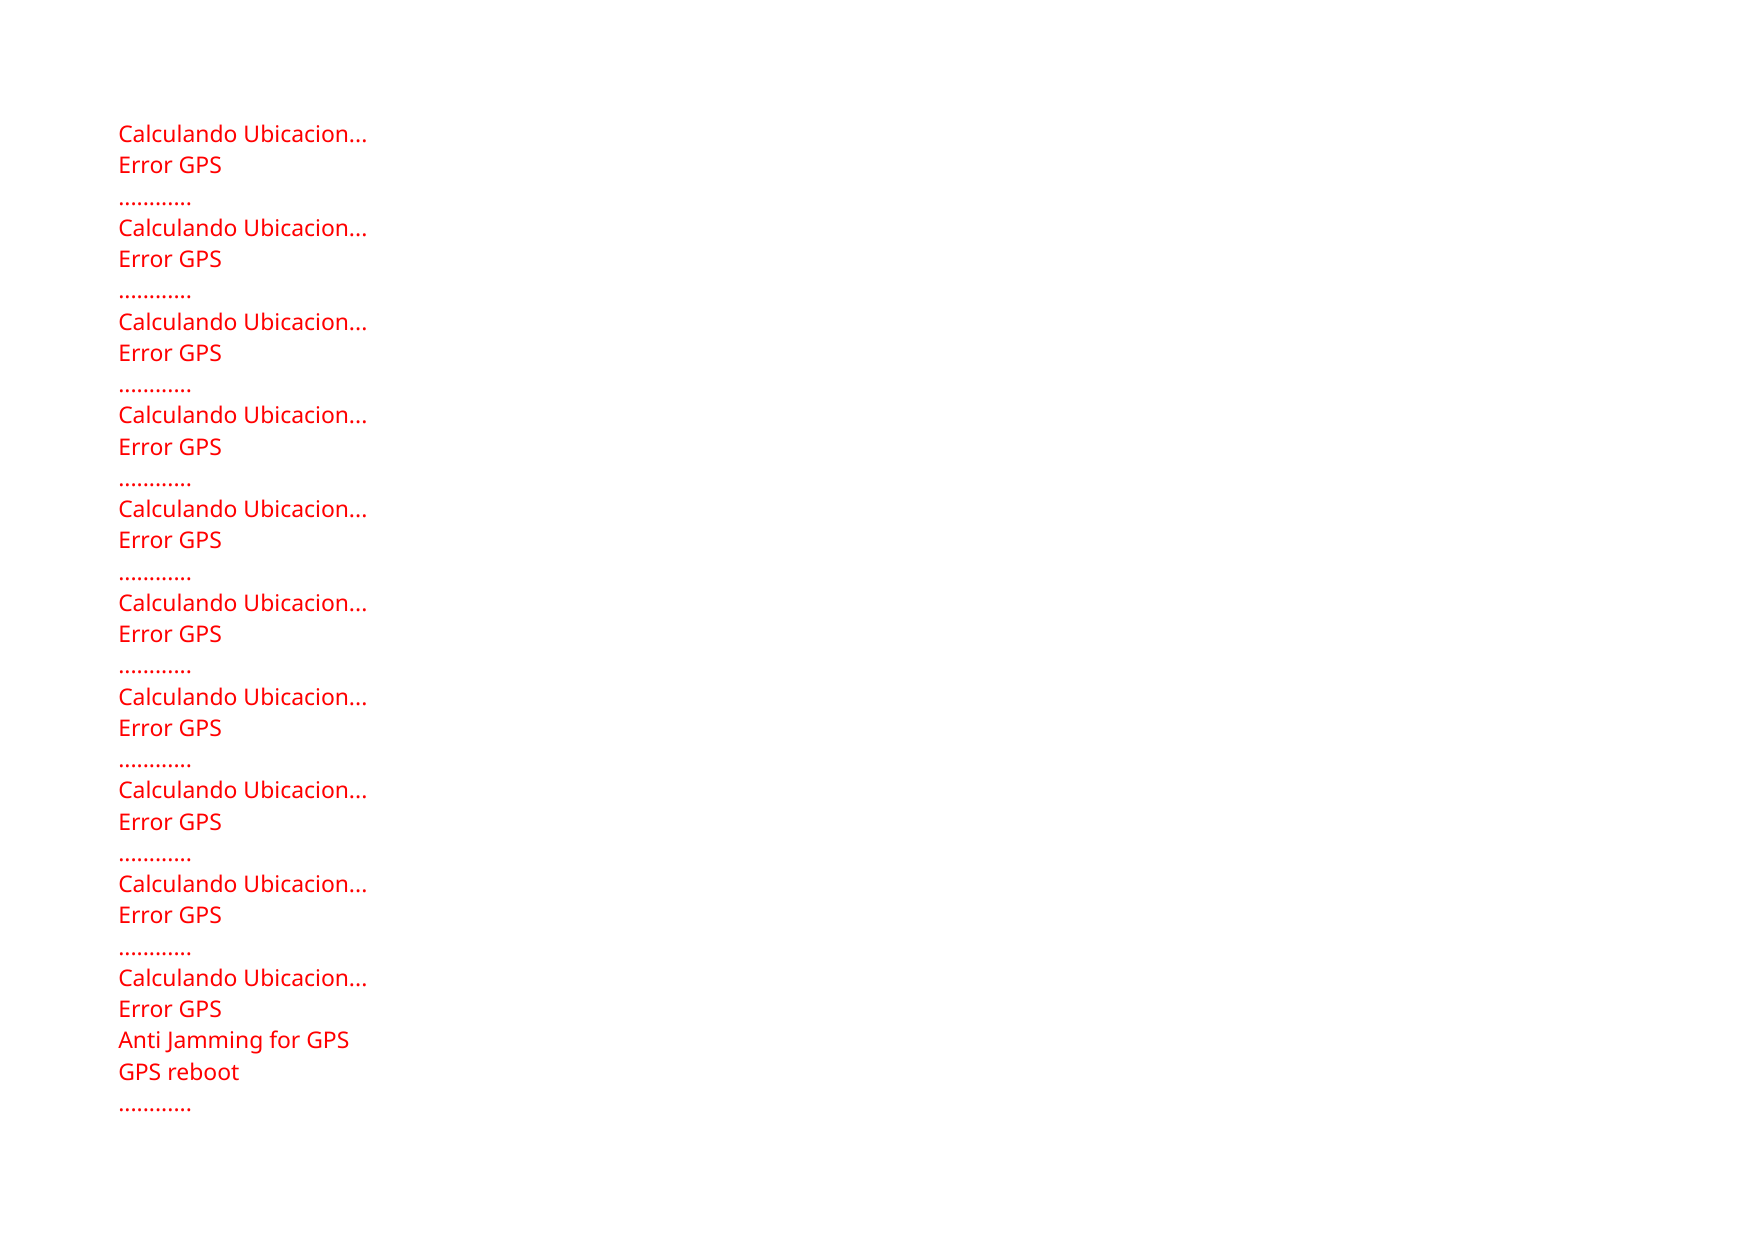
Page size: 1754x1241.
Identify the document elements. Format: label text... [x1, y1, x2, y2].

text Error GPS [118, 243, 1636, 274]
text Error GPS [118, 337, 1636, 368]
text Calculando Ubicacion... [118, 962, 1636, 993]
text ............ [118, 649, 1636, 681]
text Calculando Ubicacion... [118, 118, 1636, 149]
text ............ [118, 556, 1636, 587]
text GPS reboot [118, 1056, 1636, 1087]
text Calculando Ubicacion... [118, 493, 1636, 524]
text Error GPS [118, 993, 1636, 1024]
text ............ [118, 1087, 1636, 1118]
text Error GPS [118, 899, 1636, 931]
text ............ [118, 462, 1636, 493]
text Error GPS [118, 431, 1636, 462]
text Calculando Ubicacion... [118, 306, 1636, 337]
text Error GPS [118, 149, 1636, 181]
text Calculando Ubicacion... [118, 681, 1636, 712]
text Calculando Ubicacion... [118, 868, 1636, 899]
text Calculando Ubicacion... [118, 212, 1636, 243]
text Error GPS [118, 618, 1636, 649]
text ............ [118, 743, 1636, 774]
text Error GPS [118, 524, 1636, 556]
text Anti Jamming for GPS [118, 1024, 1636, 1056]
text Calculando Ubicacion... [118, 774, 1636, 806]
text Calculando Ubicacion... [118, 399, 1636, 431]
text Calculando Ubicacion... [118, 587, 1636, 618]
text Error GPS [118, 806, 1636, 837]
text ............ [118, 274, 1636, 306]
text ............ [118, 837, 1636, 868]
text ............ [118, 931, 1636, 962]
text ............ [118, 368, 1636, 399]
text ............ [118, 181, 1636, 212]
text Error GPS [118, 712, 1636, 743]
